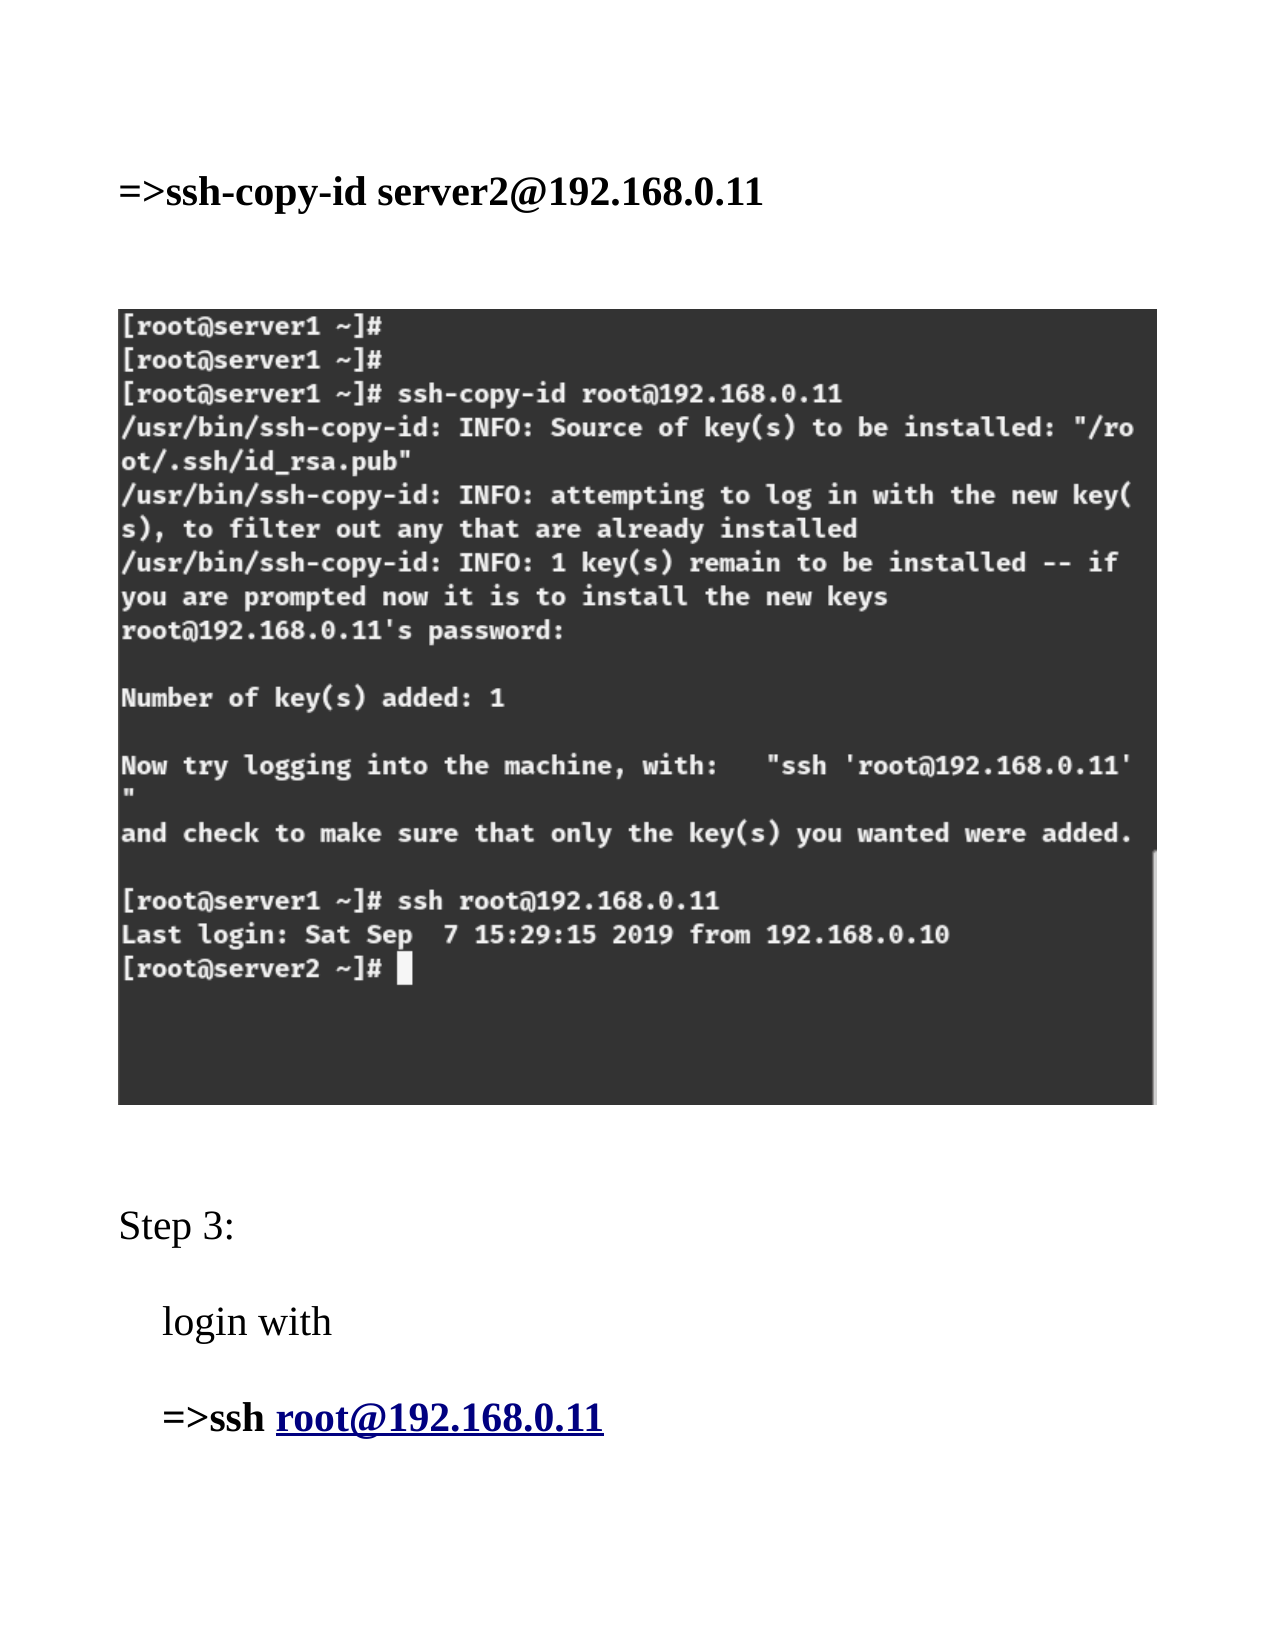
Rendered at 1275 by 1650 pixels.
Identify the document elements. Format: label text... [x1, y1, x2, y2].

text =>ssh root@192.168.0.11 [118, 1392, 1157, 1440]
text login with [118, 1296, 1157, 1344]
text Step 3: [118, 1200, 1157, 1248]
text =>ssh-copy-id server2@192.168.0.11 [118, 166, 1157, 214]
picture [118, 309, 1157, 1105]
